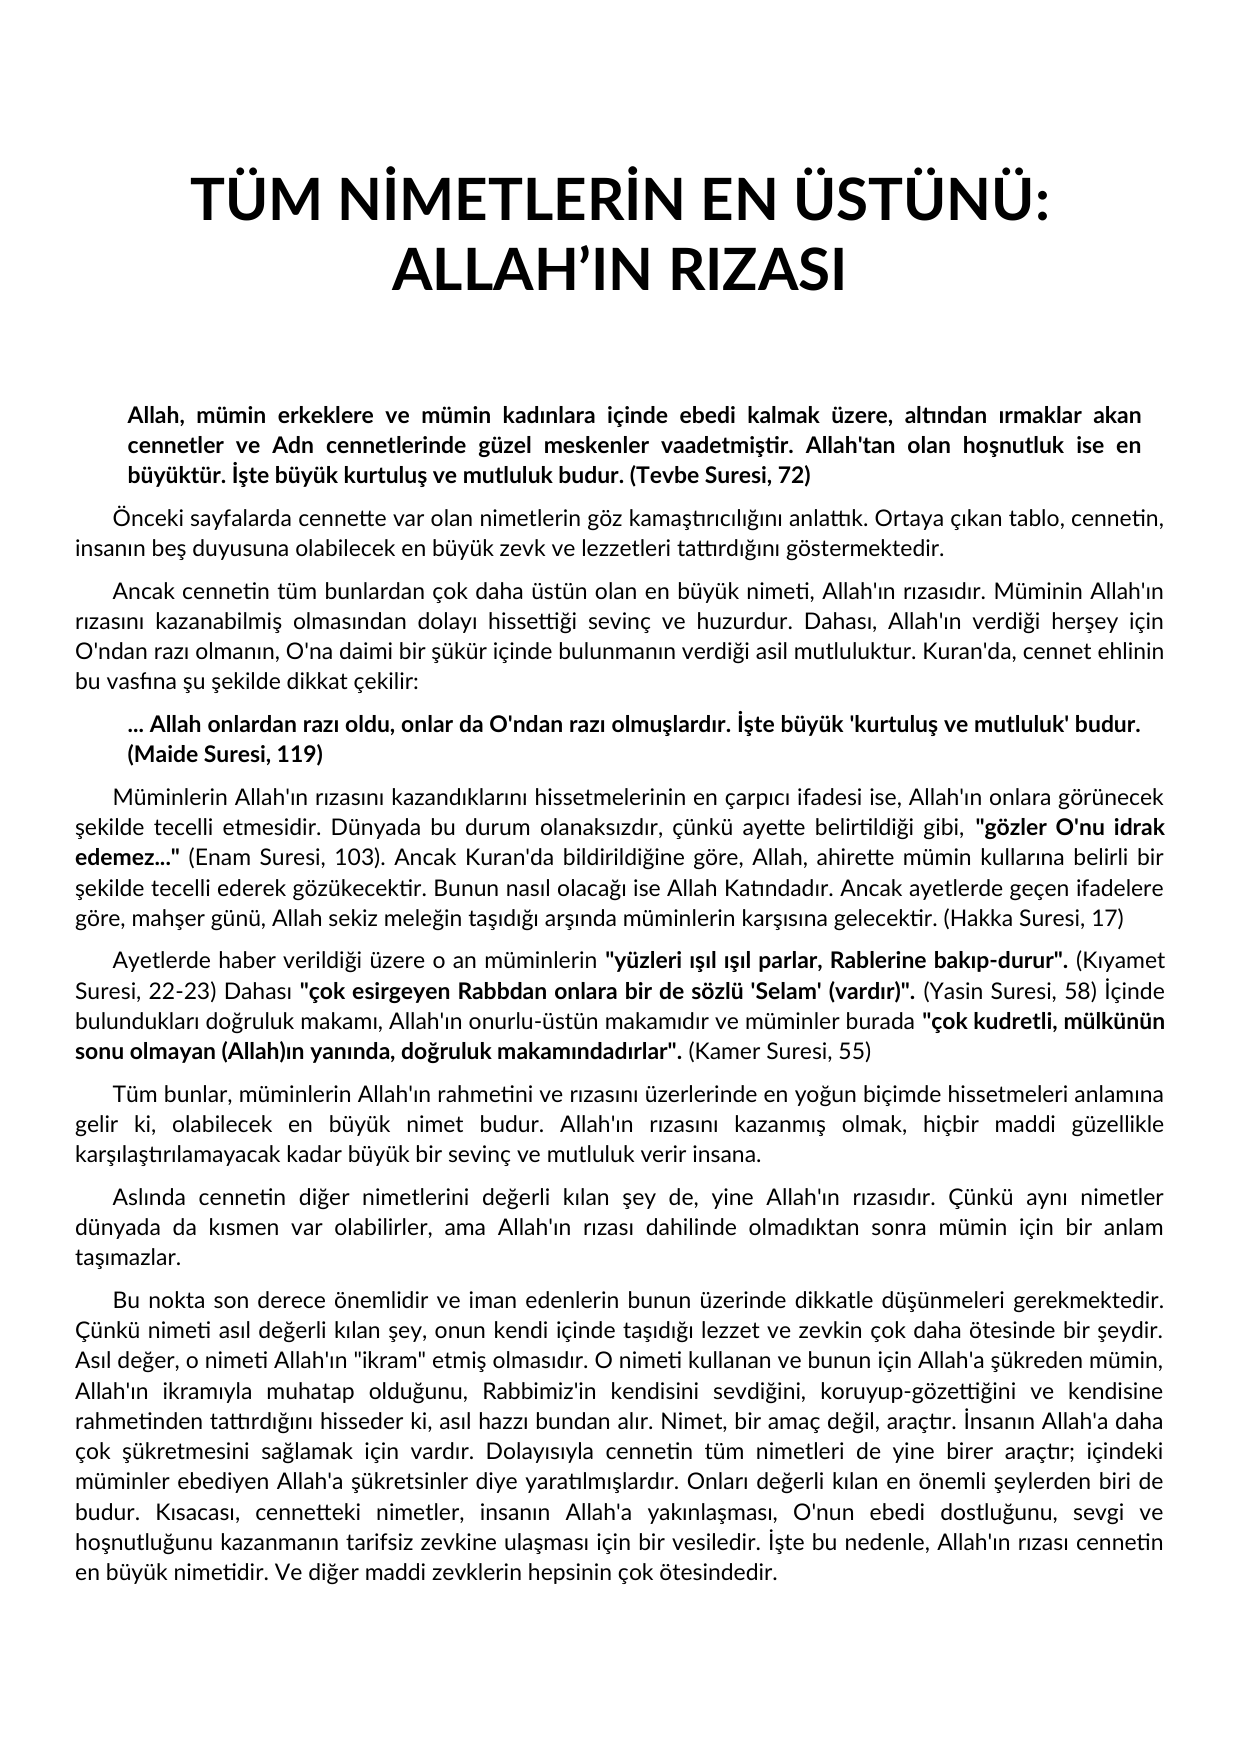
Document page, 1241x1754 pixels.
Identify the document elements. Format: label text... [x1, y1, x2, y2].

text Ancak cennetin tüm bunlardan çok daha üstün olan en büyük nimeti, Allah'ın rızasıdır. Müminin Allah'ın rızasını kazanabilmiş olmasından dolayı hissettiği sevinç ve huzurdur. Dahası, Allah'ın verdiği herşey için O'ndan razı olmanın, O'na daimi bir şükür içinde bulunmanın verdiği asil mutluluktur. Kuran'da, cennet ehlinin bu vasfına şu şekilde dikkat çekilir: [75, 576, 1165, 694]
text Müminlerin Allah'ın rızasını kazandıklarını hissetmelerinin en çarpıcı ifadesi ise, Allah'ın onlara görünecek şekilde tecelli etmesidir. Dünyada bu durum olanaksızdır, çünkü ayette belirtildiği gibi, "gözler O'nu idrak edemez..." (Enam Suresi, 103). Ancak Kuran'da bildirildiğine göre, Allah, ahirette mümin kullarına belirli bir şekilde tecelli ederek gözükecektir. Bunun nasıl olacağı ise Allah Katındadır. Ancak ayetlerde geçen ifadelere göre, mahşer günü, Allah sekiz meleğin taşıdığı arşında müminlerin karşısına gelecektir. (Hakka Suresi, 17) [75, 783, 1165, 931]
subtitle TÜM NİMETLERİN EN ÜSTÜNÜ: ALLAH’IN RIZASI [75, 162, 1165, 302]
text ... Allah onlardan razı oldu, onlar da O'ndan razı olmuşlardır. İşte büyük 'kurtuluş ve mutluluk' budur. (Maide Suresi, 119) [127, 710, 1143, 767]
text Bu nokta son derece önemlidir ve iman edenlerin bunun üzerinde dikkatle düşünmeleri gerekmektedir. Çünkü nimeti asıl değerli kılan şey, onun kendi içinde taşıdığı lezzet ve zevkin çok daha ötesinde bir şeydir. Asıl değer, o nimeti Allah'ın "ikram" etmiş olmasıdır. O nimeti kullanan ve bunun için Allah'a şükreden mümin, Allah'ın ikramıyla muhatap olduğunu, Rabbimiz'in kendisini sevdiğini, koruyup-gözettiğini ve kendisine rahmetinden tattırdığını hisseder ki, asıl hazzı bundan alır. Nimet, bir amaç değil, araçtır. İnsanın Allah'a daha çok şükretmesini sağlamak için vardır. Dolayısıyla cennetin tüm nimetleri de yine birer araçtır; içindeki müminler ebediyen Allah'a şükretsinler diye yaratılmışlardır. Onları değerli kılan en önemli şeylerden biri de budur. Kısacası, cennetteki nimetler, insanın Allah'a yakınlaşması, O'nun ebedi dostluğunu, sevgi ve hoşnutluğunu kazanmanın tarifsiz zevkine ulaşması için bir vesiledir. İşte bu nedenle, Allah'ın rızası cennetin en büyük nimetidir. Ve diğer maddi zevklerin hepsinin çok ötesindedir. [75, 1286, 1165, 1585]
text Tüm bunlar, müminlerin Allah'ın rahmetini ve rızasını üzerlerinde en yoğun biçimde hissetmeleri anlamına gelir ki, olabilecek en büyük nimet budur. Allah'ın rızasını kazanmış olmak, hiçbir maddi güzellikle karşılaştırılamayacak kadar büyük bir sevinç ve mutluluk verir insana. [75, 1079, 1165, 1167]
text Ayetlerde haber verildiği üzere o an müminlerin "yüzleri ışıl ışıl parlar, Rablerine bakıp-durur". (Kıyamet Suresi, 22-23) Dahası "çok esirgeyen Rabbdan onlara bir de sözlü 'Selam' (vardır)". (Yasin Suresi, 58) İçinde bulundukları doğruluk makamı, Allah'ın onurlu-üstün makamıdır ve müminler burada "çok kudretli, mülkünün sonu olmayan (Allah)ın yanında, doğruluk makamındadırlar". (Kamer Suresi, 55) [75, 946, 1165, 1064]
text Aslında cennetin diğer nimetlerini değerli kılan şey de, yine Allah'ın rızasıdır. Çünkü aynı nimetler dünyada da kısmen var olabilirler, ama Allah'ın rızası dahilinde olmadıktan sonra mümin için bir anlam taşımazlar. [75, 1183, 1165, 1271]
text Allah, mümin erkeklere ve mümin kadınlara içinde ebedi kalmak üzere, altından ırmaklar akan cennetler ve Adn cennetlerinde güzel meskenler vaadetmiştir. Allah'tan olan hoşnutluk ise en büyüktür. İşte büyük kurtuluş ve mutluluk budur. (Tevbe Suresi, 72) [127, 400, 1143, 488]
text Önceki sayfalarda cennette var olan nimetlerin göz kamaştırıcılığını anlattık. Ortaya çıkan tablo, cennetin, insanın beş duyusuna olabilecek en büyük zevk ve lezzetleri tattırdığını göstermektedir. [75, 503, 1165, 561]
